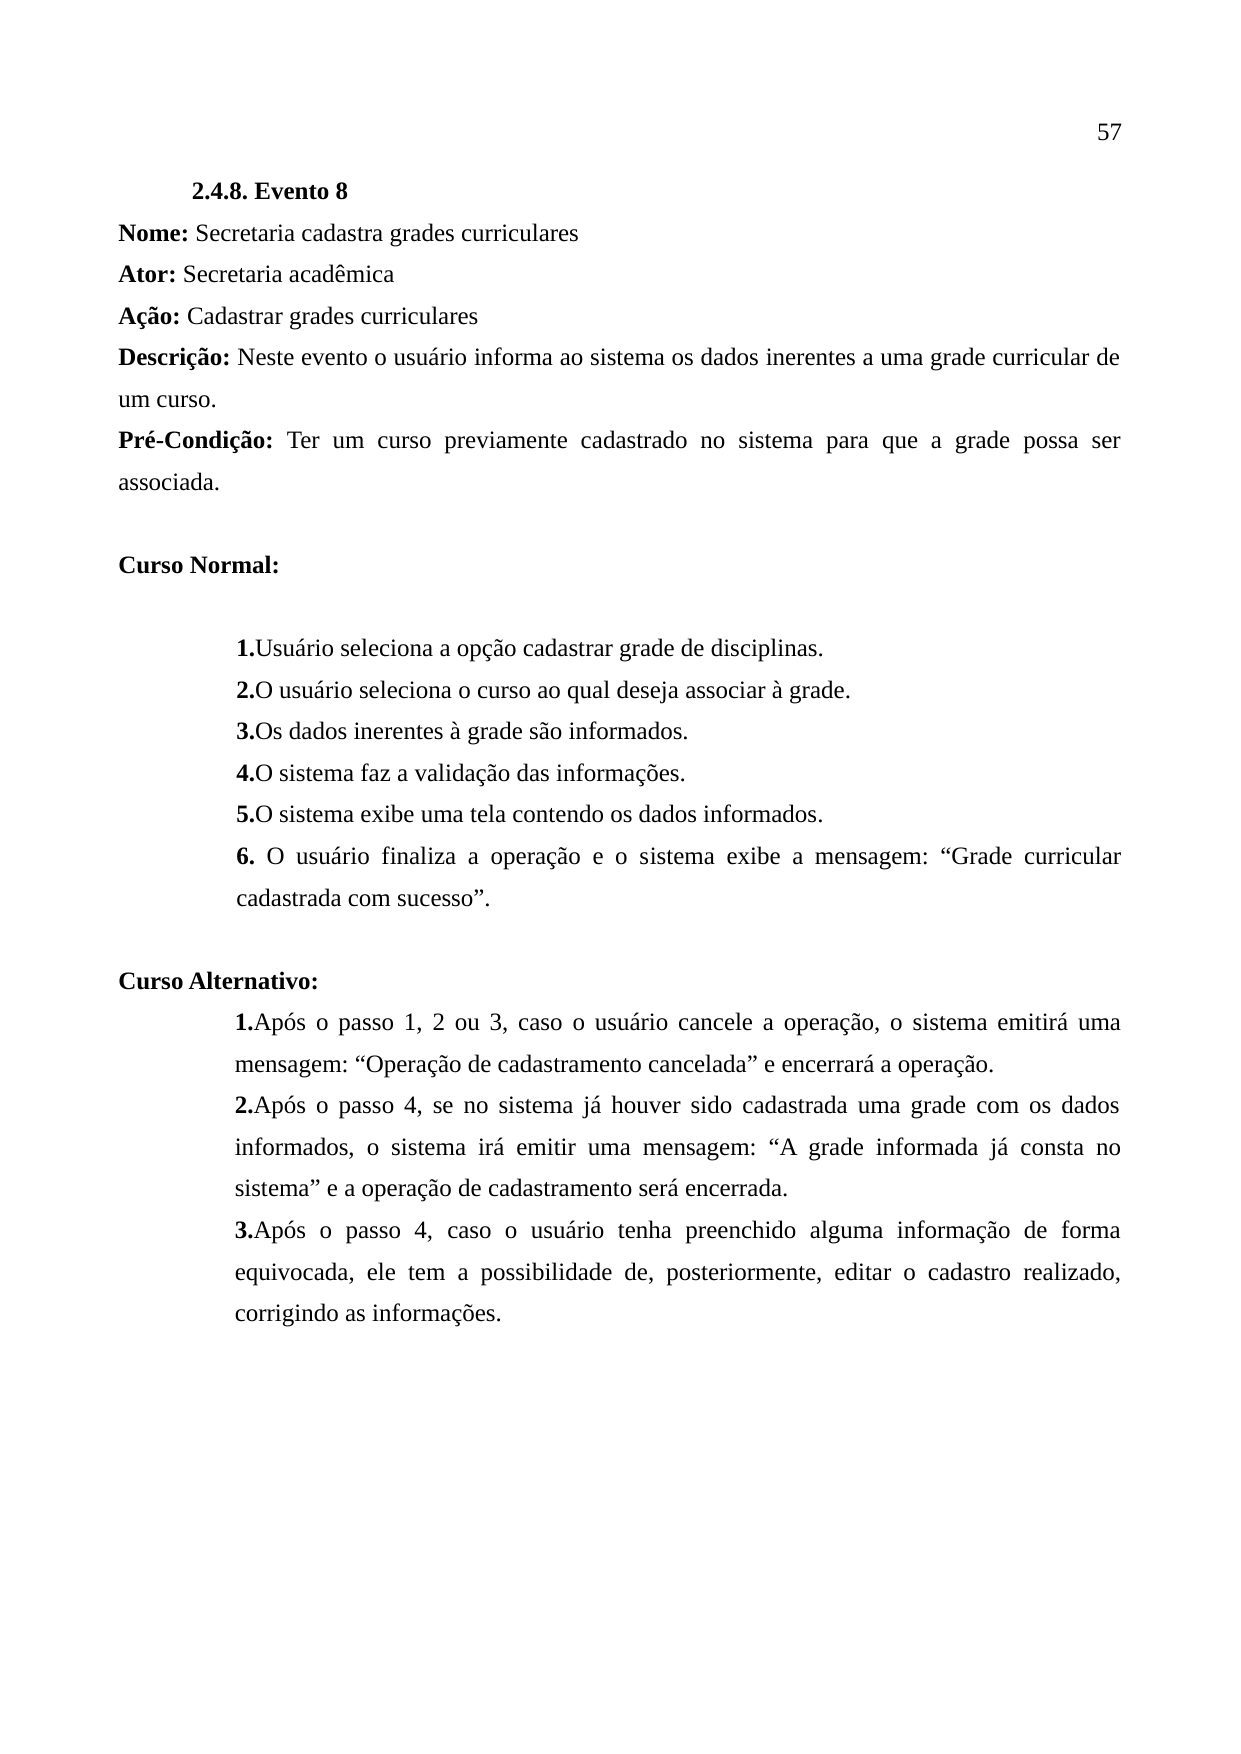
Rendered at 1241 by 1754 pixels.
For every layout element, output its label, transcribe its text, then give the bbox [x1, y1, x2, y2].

list 6. O usuário finaliza a operação e o sistema exibe a mensagem: “Grade curricular cadastrada com sucesso”. [234, 842, 1122, 911]
list 4.O sistema faz a validação das informações. [234, 759, 1122, 787]
text 2.4.8. Evento 8 [118, 177, 1122, 205]
list 3.Após o passo 4, caso o usuário tenha preenchido alguma informação de forma equivocada, ele tem a possibilidade de, posteriormente, editar o cadastro realizado, corrigindo as informações. [233, 1216, 1122, 1327]
list 1.Após o passo 1, 2 ou 3, caso o usuário cancele a operação, o sistema emitirá uma mensagem: “Operação de cadastramento cancelada” e encerrará a operação. [233, 1008, 1122, 1078]
list 1.Usuário seleciona a opção cadastrar grade de disciplinas. [234, 634, 1122, 662]
text Ação: Cadastrar grades curriculares [118, 302, 1122, 329]
text Descrição: Neste evento o usuário informa ao sistema os dados inerentes a uma grade curricular de um curso. [118, 343, 1122, 413]
list 5.O sistema exibe uma tela contendo os dados informados. [234, 801, 1122, 828]
text Nome: Secretaria cadastra grades curriculares [118, 219, 1122, 246]
list 2.O usuário seleciona o curso ao qual deseja associar à grade. [234, 676, 1122, 703]
text Curso Alternativo: [118, 967, 1122, 994]
list 3.Os dados inerentes à grade são informados. [234, 717, 1122, 745]
text Curso Normal: [118, 551, 1122, 579]
text Ator: Secretaria acadêmica [118, 260, 1122, 288]
list 2.Após o passo 4, se no sistema já houver sido cadastrada uma grade com os dados informados, o sistema irá emitir uma mensagem: “A grade informada já consta no sistema” e a operação de cadastramento será encerrada. [233, 1091, 1122, 1202]
text Pré-Condição: Ter um curso previamente cadastrado no sistema para que a grade possa ser associada. [118, 426, 1122, 496]
